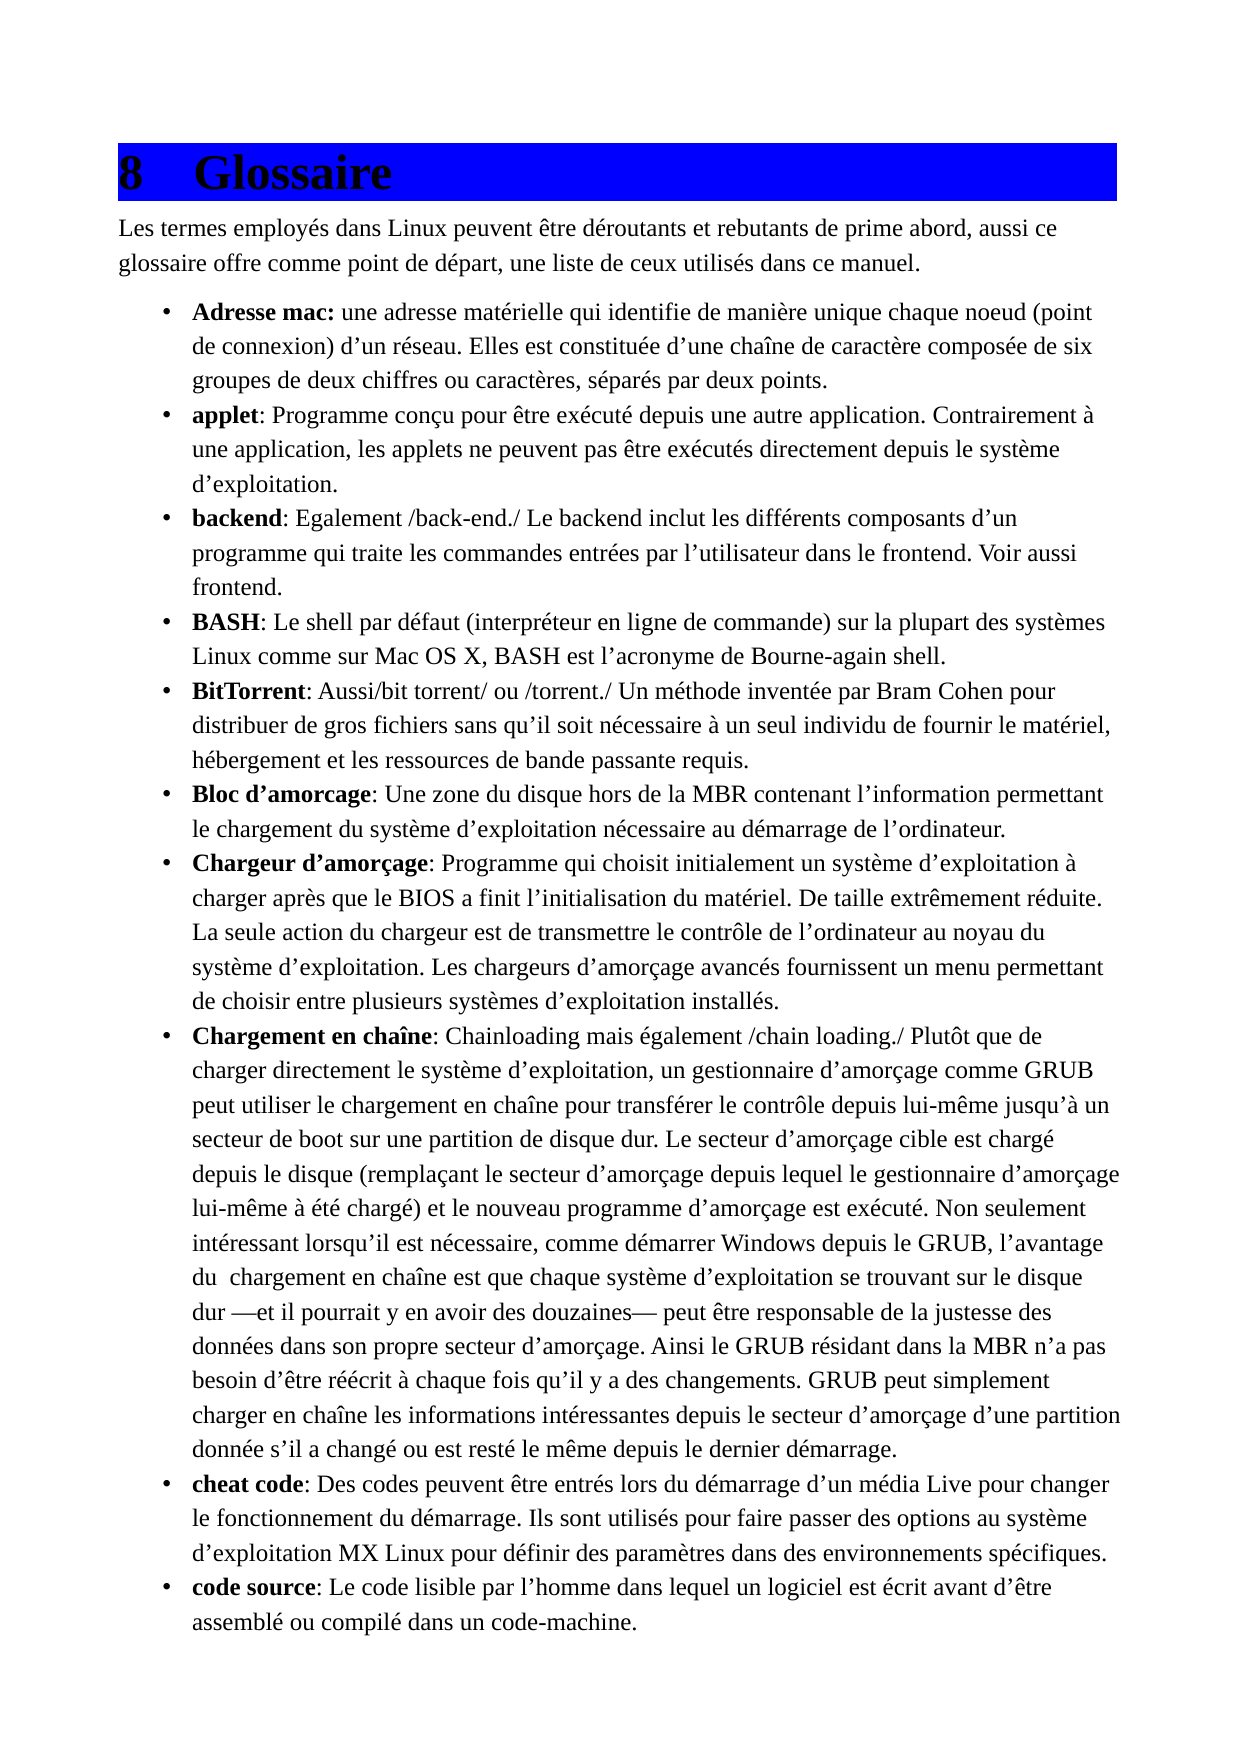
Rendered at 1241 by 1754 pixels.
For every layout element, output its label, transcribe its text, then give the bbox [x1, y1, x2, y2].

list Chargement en chaîne: Chainloading mais également /chain loading./ Plutôt que de charger directement le système d’exploitation, un gestionnaire d’amorçage comme GRUB peut utiliser le chargement en chaîne pour transférer le contrôle depuis lui-même jusqu’à un secteur de boot sur une partition de disque dur. Le secteur d’amorçage cible est chargé depuis le disque (remplaçant le secteur d’amorçage depuis lequel le gestionnaire d’amorçage lui-même à été chargé) et le nouveau programme d’amorçage est exécuté. Non seulement intéressant lorsqu’il est nécessaire, comme démarrer Windows depuis le GRUB, l’avantage du chargement en chaîne est que chaque système d’exploitation se trouvant sur le disque dur —et il pourrait y en avoir des douzaines— peut être responsable de la justesse des données dans son propre secteur d’amorçage. Ainsi le GRUB résidant dans la MBR n’a pas besoin d’être réécrit à chaque fois qu’il y a des changements. GRUB peut simplement charger en chaîne les informations intéressantes depuis le secteur d’amorçage d’une partition donnée s’il a changé ou est resté le même depuis le dernier démarrage. [162, 1021, 1122, 1463]
text Les termes employés dans Linux peuvent être déroutants et rebutants de prime abord, aussi ce glossaire offre comme point de départ, une liste de ceux utilisés dans ce manuel. [118, 213, 1122, 276]
list Bloc d’amorcage: Une zone du disque hors de la MBR contenant l’information permettant le chargement du système d’exploitation nécessaire au démarrage de l’ordinateur. [162, 779, 1122, 843]
subtitle 8 Glossaire [118, 143, 1122, 201]
list cheat code: Des codes peuvent être entrés lors du démarrage d’un média Live pour changer le fonctionnement du démarrage. Ils sont utilisés pour faire passer des options au système d’exploitation MX Linux pour définir des paramètres dans des environnements spécifiques. [162, 1469, 1122, 1567]
list applet: Programme conçu pour être exécuté depuis une autre application. Contrairement à une application, les applets ne peuvent pas être exécutés directement depuis le système d’exploitation. [162, 400, 1122, 498]
list BitTorrent: Aussi/bit torrent/ ou /torrent./ Un méthode inventée par Bram Cohen pour distribuer de gros fichiers sans qu’il soit nécessaire à un seul individu de fournir le matériel, hébergement et les ressources de bande passante requis. [162, 676, 1122, 774]
list Adresse mac: une adresse matérielle qui identifie de manière unique chaque noeud (point de connexion) d’un réseau. Elles est constituée d’une chaîne de caractère composée de six groupes de deux chiffres ou caractères, séparés par deux points. [162, 297, 1122, 394]
list code source: Le code lisible par l’homme dans lequel un logiciel est écrit avant d’être assemblé ou compilé dans un code-machine. [162, 1572, 1122, 1636]
list Chargeur d’amorçage: Programme qui choisit initialement un système d’exploitation à charger après que le BIOS a finit l’initialisation du matériel. De taille extrêmement réduite. La seule action du chargeur est de transmettre le contrôle de l’ordinateur au noyau du système d’exploitation. Les chargeurs d’amorçage avancés fournissent un menu permettant de choisir entre plusieurs systèmes d’exploitation installés. [162, 848, 1122, 1015]
list backend: Egalement /back-end./ Le backend inclut les différents composants d’un programme qui traite les commandes entrées par l’utilisateur dans le frontend. Voir aussi frontend. [162, 503, 1122, 601]
list BASH: Le shell par défaut (interpréteur en ligne de commande) sur la plupart des systèmes Linux comme sur Mac OS X, BASH est l’acronyme de Bourne-again shell. [162, 607, 1122, 670]
